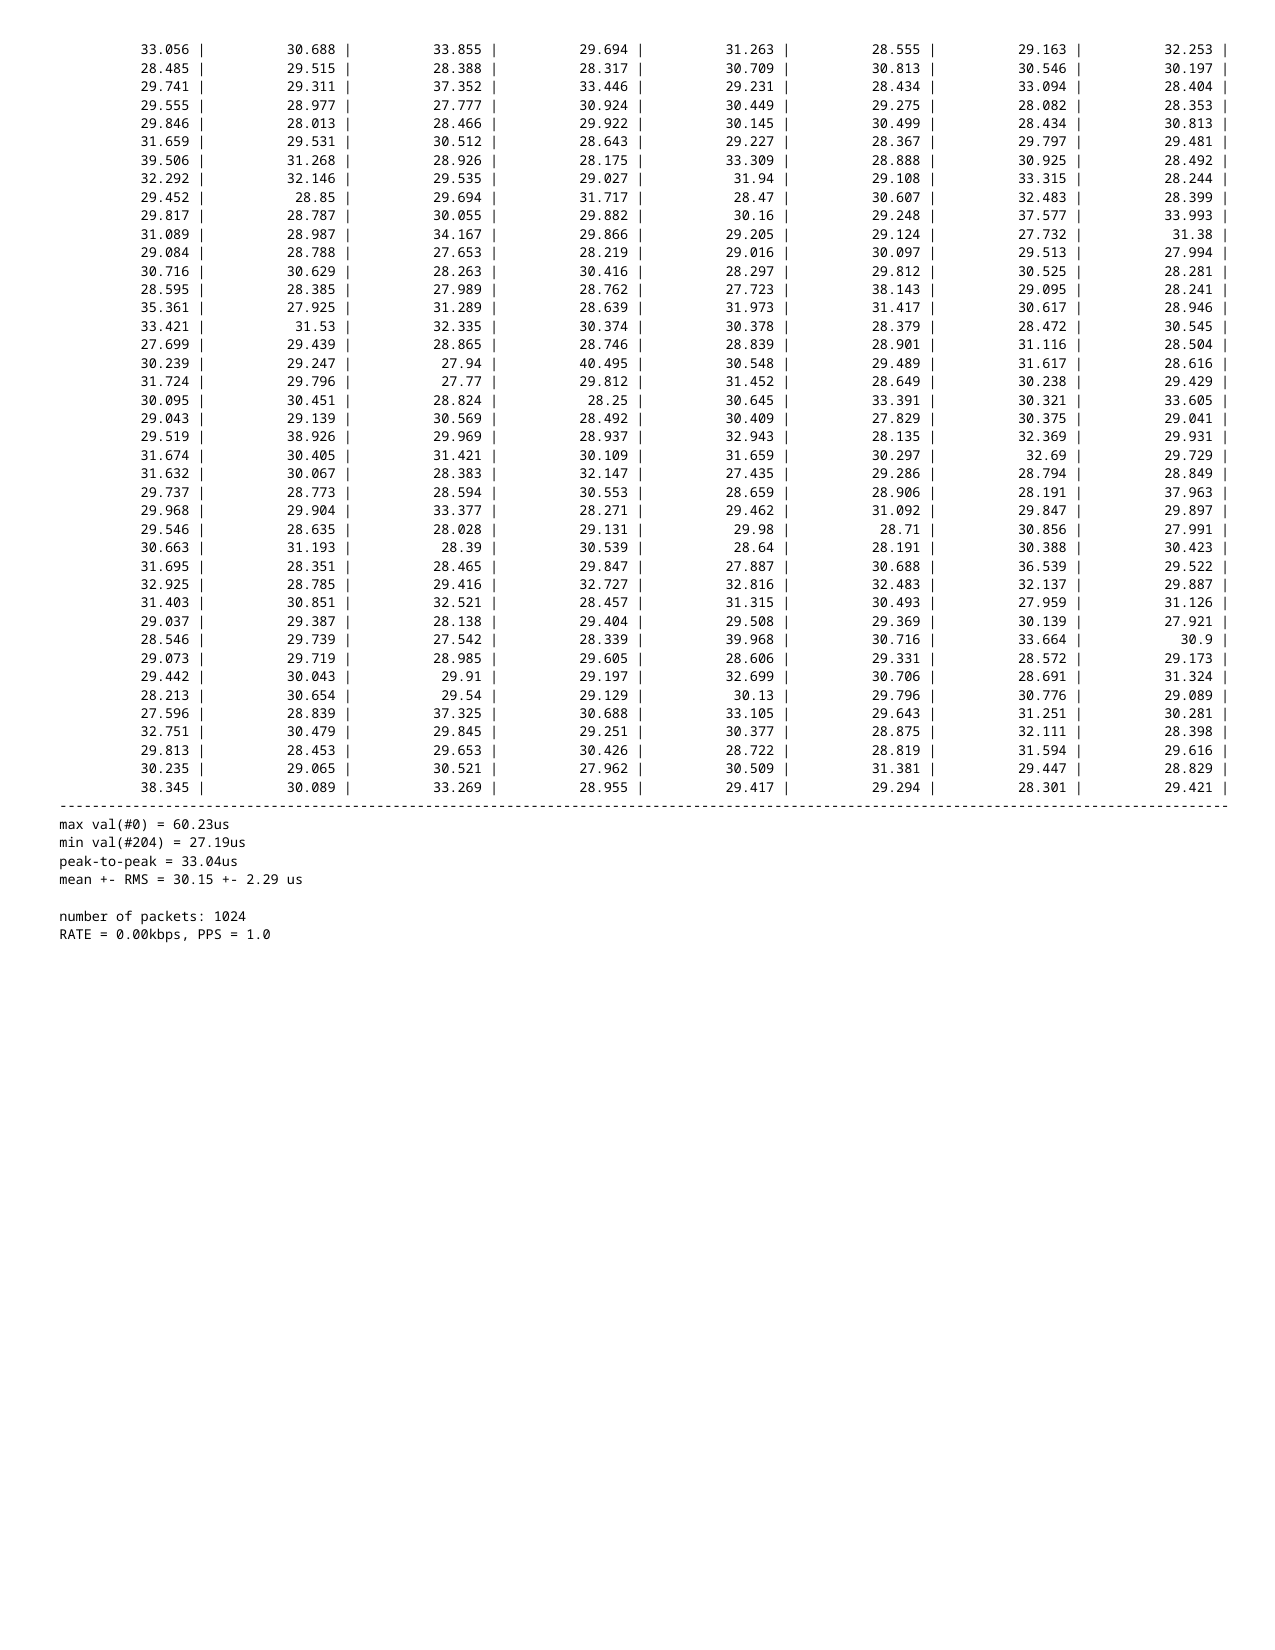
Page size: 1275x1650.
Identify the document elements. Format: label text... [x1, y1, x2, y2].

text 29.043 | 29.139 | 30.569 | 28.492 | 30.409 | 27.829 | 30.375 | 29.041 | [59, 409, 1231, 427]
text 30.663 | 31.193 | 28.39 | 30.539 | 28.64 | 28.191 | 30.388 | 30.423 | [59, 538, 1231, 556]
text 29.737 | 28.773 | 28.594 | 30.553 | 28.659 | 28.906 | 28.191 | 37.963 | [59, 483, 1231, 501]
text 28.485 | 29.515 | 28.388 | 28.317 | 30.709 | 30.813 | 30.546 | 30.197 | [59, 59, 1231, 77]
text 29.741 | 29.311 | 37.352 | 33.446 | 29.231 | 28.434 | 33.094 | 28.404 | [59, 77, 1231, 96]
text 31.659 | 29.531 | 30.512 | 28.643 | 29.227 | 28.367 | 29.797 | 29.481 | [59, 132, 1231, 151]
text 29.073 | 29.719 | 28.985 | 29.605 | 28.606 | 29.331 | 28.572 | 29.173 | [59, 649, 1231, 667]
text 29.813 | 28.453 | 29.653 | 30.426 | 28.722 | 28.819 | 31.594 | 29.616 | [59, 741, 1231, 759]
text 29.817 | 28.787 | 30.055 | 29.882 | 30.16 | 29.248 | 37.577 | 33.993 | [59, 206, 1231, 224]
text min val(#204) = 27.19us [59, 833, 1231, 851]
text 30.239 | 29.247 | 27.94 | 40.495 | 30.548 | 29.489 | 31.617 | 28.616 | [59, 354, 1231, 372]
text 31.089 | 28.987 | 34.167 | 29.866 | 29.205 | 29.124 | 27.732 | 31.38 | [59, 224, 1231, 243]
text 30.095 | 30.451 | 28.824 | 28.25 | 30.645 | 33.391 | 30.321 | 33.605 | [59, 391, 1231, 409]
text 39.506 | 31.268 | 28.926 | 28.175 | 33.309 | 28.888 | 30.925 | 28.492 | [59, 151, 1231, 169]
text 38.345 | 30.089 | 33.269 | 28.955 | 29.417 | 29.294 | 28.301 | 29.421 | [59, 778, 1231, 796]
text 30.716 | 30.629 | 28.263 | 30.416 | 28.297 | 29.812 | 30.525 | 28.281 | [59, 261, 1231, 280]
text 29.442 | 30.043 | 29.91 | 29.197 | 32.699 | 30.706 | 28.691 | 31.324 | [59, 667, 1231, 686]
text 29.846 | 28.013 | 28.466 | 29.922 | 30.145 | 30.499 | 28.434 | 30.813 | [59, 114, 1231, 132]
text max val(#0) = 60.23us [59, 814, 1231, 833]
text 28.213 | 30.654 | 29.54 | 29.129 | 30.13 | 29.796 | 30.776 | 29.089 | [59, 686, 1231, 704]
text 29.546 | 28.635 | 28.028 | 29.131 | 29.98 | 28.71 | 30.856 | 27.991 | [59, 519, 1231, 538]
text 27.596 | 28.839 | 37.325 | 30.688 | 33.105 | 29.643 | 31.251 | 30.281 | [59, 704, 1231, 722]
text RATE = 0.00kbps, PPS = 1.0 [59, 925, 1231, 944]
text 31.724 | 29.796 | 27.77 | 29.812 | 31.452 | 28.649 | 30.238 | 29.429 | [59, 372, 1231, 391]
text 32.751 | 30.479 | 29.845 | 29.251 | 30.377 | 28.875 | 32.111 | 28.398 | [59, 722, 1231, 741]
text 32.292 | 32.146 | 29.535 | 29.027 | 31.94 | 29.108 | 33.315 | 28.244 | [59, 169, 1231, 188]
text 29.519 | 38.926 | 29.969 | 28.937 | 32.943 | 28.135 | 32.369 | 29.931 | [59, 427, 1231, 446]
text ------------------------------------------------------------------------------------------------------------------------------------------------ [59, 796, 1231, 814]
text 29.555 | 28.977 | 27.777 | 30.924 | 30.449 | 29.275 | 28.082 | 28.353 | [59, 96, 1231, 114]
text 28.595 | 28.385 | 27.989 | 28.762 | 27.723 | 38.143 | 29.095 | 28.241 | [59, 280, 1231, 298]
text 35.361 | 27.925 | 31.289 | 28.639 | 31.973 | 31.417 | 30.617 | 28.946 | [59, 298, 1231, 317]
text 32.925 | 28.785 | 29.416 | 32.727 | 32.816 | 32.483 | 32.137 | 29.887 | [59, 575, 1231, 593]
text 31.695 | 28.351 | 28.465 | 29.847 | 27.887 | 30.688 | 36.539 | 29.522 | [59, 556, 1231, 575]
text 29.452 | 28.85 | 29.694 | 31.717 | 28.47 | 30.607 | 32.483 | 28.399 | [59, 188, 1231, 206]
text mean +- RMS = 30.15 +- 2.29 us [59, 870, 1231, 888]
text 31.632 | 30.067 | 28.383 | 32.147 | 27.435 | 29.286 | 28.794 | 28.849 | [59, 464, 1231, 483]
text 30.235 | 29.065 | 30.521 | 27.962 | 30.509 | 31.381 | 29.447 | 28.829 | [59, 759, 1231, 778]
text 31.403 | 30.851 | 32.521 | 28.457 | 31.315 | 30.493 | 27.959 | 31.126 | [59, 593, 1231, 612]
text number of packets: 1024 [59, 907, 1231, 925]
text 33.421 | 31.53 | 32.335 | 30.374 | 30.378 | 28.379 | 28.472 | 30.545 | [59, 317, 1231, 335]
text 33.056 | 30.688 | 33.855 | 29.694 | 31.263 | 28.555 | 29.163 | 32.253 | [59, 40, 1231, 59]
text 28.546 | 29.739 | 27.542 | 28.339 | 39.968 | 30.716 | 33.664 | 30.9 | [59, 630, 1231, 649]
text 29.037 | 29.387 | 28.138 | 29.404 | 29.508 | 29.369 | 30.139 | 27.921 | [59, 612, 1231, 630]
text 31.674 | 30.405 | 31.421 | 30.109 | 31.659 | 30.297 | 32.69 | 29.729 | [59, 446, 1231, 464]
text 29.084 | 28.788 | 27.653 | 28.219 | 29.016 | 30.097 | 29.513 | 27.994 | [59, 243, 1231, 261]
text peak-to-peak = 33.04us [59, 851, 1231, 870]
text 29.968 | 29.904 | 33.377 | 28.271 | 29.462 | 31.092 | 29.847 | 29.897 | [59, 501, 1231, 519]
text 27.699 | 29.439 | 28.865 | 28.746 | 28.839 | 28.901 | 31.116 | 28.504 | [59, 335, 1231, 354]
